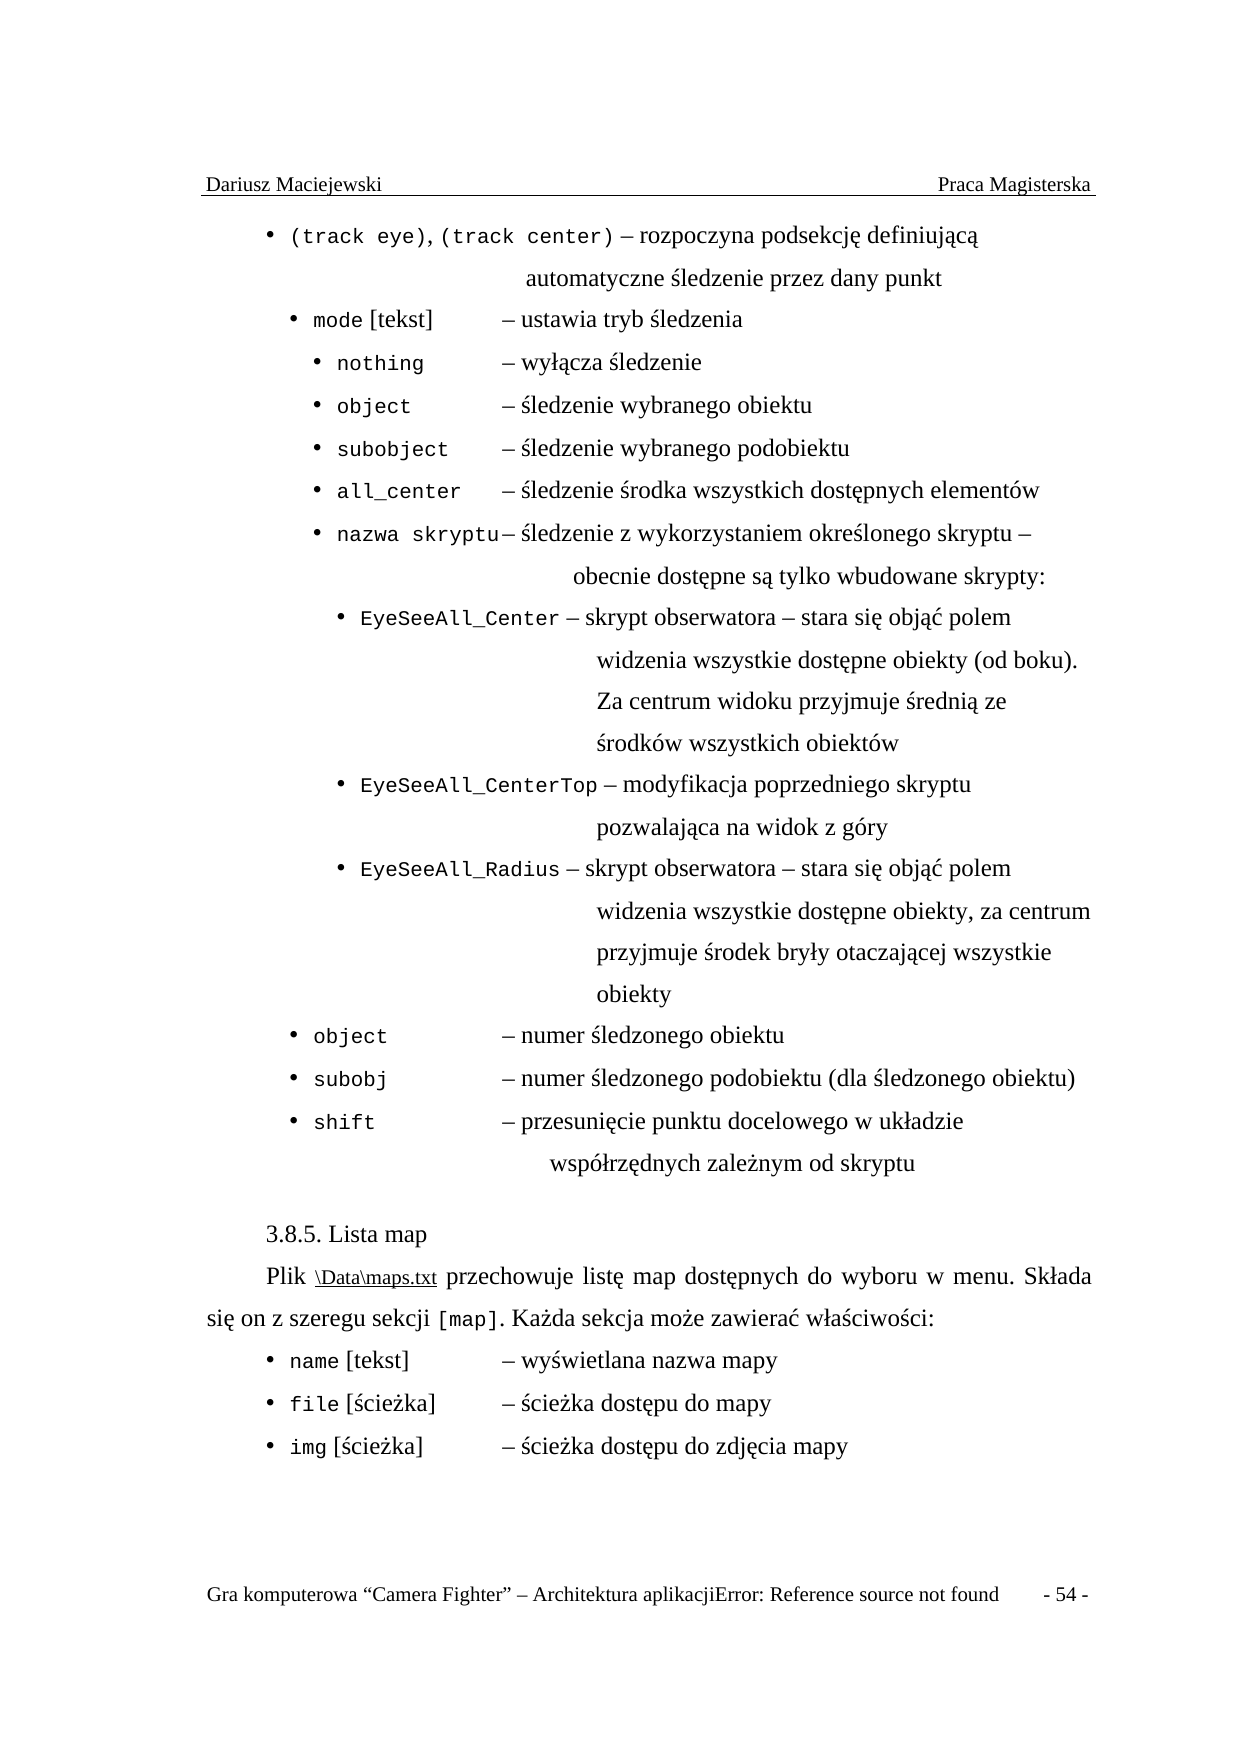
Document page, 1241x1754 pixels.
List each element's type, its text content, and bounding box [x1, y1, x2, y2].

list nazwa skryptu – śledzenie z wykorzystaniem określonego skryptu – obecnie dostępne są tylko wbudowane skrypty: [313, 519, 1092, 589]
list mode [tekst] – ustawia tryb śledzenia [289, 305, 1092, 334]
list name [tekst] – wyświetlana nazwa mapy [266, 1347, 1092, 1375]
list all_center – śledzenie środka wszystkich dostępnych elementów [313, 477, 1092, 505]
list subobj – numer śledzonego podobiektu (dla śledzonego obiektu) [289, 1064, 1092, 1093]
list EyeSeeAll_Center – skrypt obserwatora – stara się objąć polem widzenia wszystkie dostępne obiekty (od boku). Za centrum widoku przyjmuje średnią ze środków wszystkich obiektów [337, 603, 1092, 757]
list object – śledzenie wybranego obiektu [313, 391, 1092, 419]
subtitle Lista map [207, 1221, 1092, 1248]
list EyeSeeAll_Radius – skrypt obserwatora – stara się objąć polem widzenia wszystkie dostępne obiekty, za centrum przyjmuje środek bryły otaczającej wszystkie obiekty [337, 854, 1092, 1008]
list img [ścieżka] – ścieżka dostępu do zdjęcia mapy [266, 1432, 1092, 1461]
list object – numer śledzonego obiektu [289, 1022, 1092, 1050]
list nothing – wyłącza śledzenie [313, 348, 1092, 377]
list (track eye), (track center) – rozpoczyna podsekcję definiującą automatyczne śledzenie przez dany punkt [266, 221, 1092, 292]
list shift – przesunięcie punktu docelowego w układzie współrzędnych zależnym od skryptu [289, 1107, 1092, 1177]
list subobject – śledzenie wybranego podobiektu [313, 434, 1092, 462]
list EyeSeeAll_CenterTop – modyfikacja poprzedniego skryptu pozwalająca na widok z góry [337, 771, 1092, 841]
text Plik \Data\maps.txt przechowuje listę map dostępnych do wyboru w menu. Składa się on z szeregu sekcji [map]. Każda sekcja może zawierać właściwości: [207, 1262, 1092, 1332]
list file [ścieżka] – ścieżka dostępu do mapy [266, 1389, 1092, 1418]
